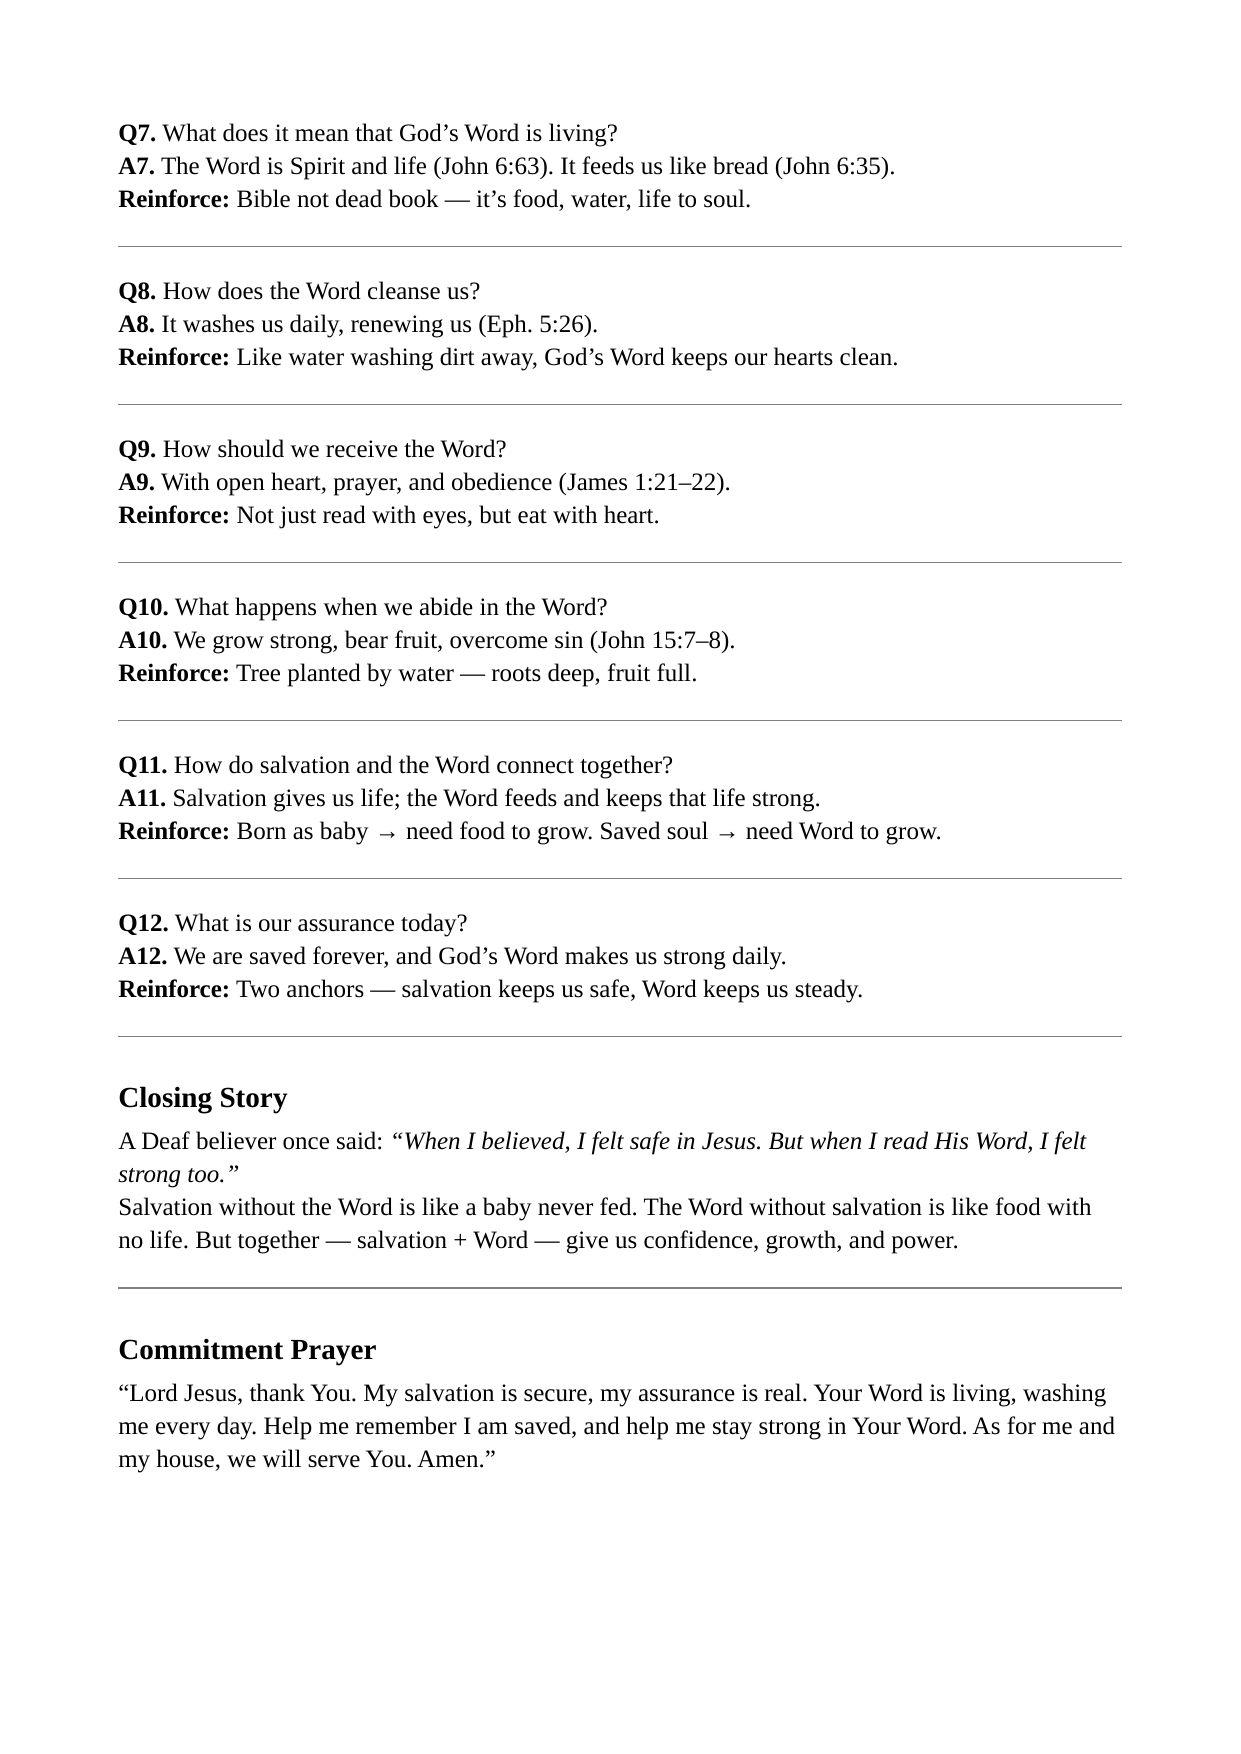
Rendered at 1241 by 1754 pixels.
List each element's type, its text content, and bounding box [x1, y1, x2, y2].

text A Deaf believer once said: “When I believed, I felt safe in Jesus. But when I read His Word, I felt strong too.” Salvation without the Word is like a baby never fed. The Word without salvation is like food with no life. But together — salvation + Word — give us confidence, growth, and power. [118, 1126, 1122, 1254]
text “Lord Jesus, thank You. My salvation is secure, my assurance is real. Your Word is living, washing me every day. Help me remember I am saved, and help me stay strong in Your Word. As for me and my house, we will serve You. Amen.” [118, 1378, 1122, 1473]
text Q9. How should we receive the Word? A9. With open heart, prayer, and obedience (James 1:21–22). Reinforce: Not just read with eyes, but eat with heart. [118, 434, 1122, 529]
text Q7. What does it mean that God’s Word is living? A7. The Word is Spirit and life (John 6:63). It feeds us like bread (John 6:35). Reinforce: Bible not dead book — it’s food, water, life to soul. [118, 118, 1122, 213]
subtitle Commitment Prayer [118, 1332, 1122, 1365]
text Q11. How do salvation and the Word connect together? A11. Salvation gives us life; the Word feeds and keeps that life strong. Reinforce: Born as baby → need food to grow. Saved soul → need Word to grow. [118, 750, 1122, 844]
text Q10. What happens when we abide in the Word? A10. We grow strong, bear fruit, overcome sin (John 15:7–8). Reinforce: Tree planted by water — roots deep, fruit full. [118, 592, 1122, 687]
subtitle Closing Story [118, 1080, 1122, 1114]
text Q8. How does the Word cleanse us? A8. It washes us daily, renewing us (Eph. 5:26). Reinforce: Like water washing dirt away, God’s Word keeps our hearts clean. [118, 276, 1122, 371]
text Q12. What is our assurance today? A12. We are saved forever, and God’s Word makes us strong daily. Reinforce: Two anchors — salvation keeps us safe, Word keeps us steady. [118, 908, 1122, 1002]
